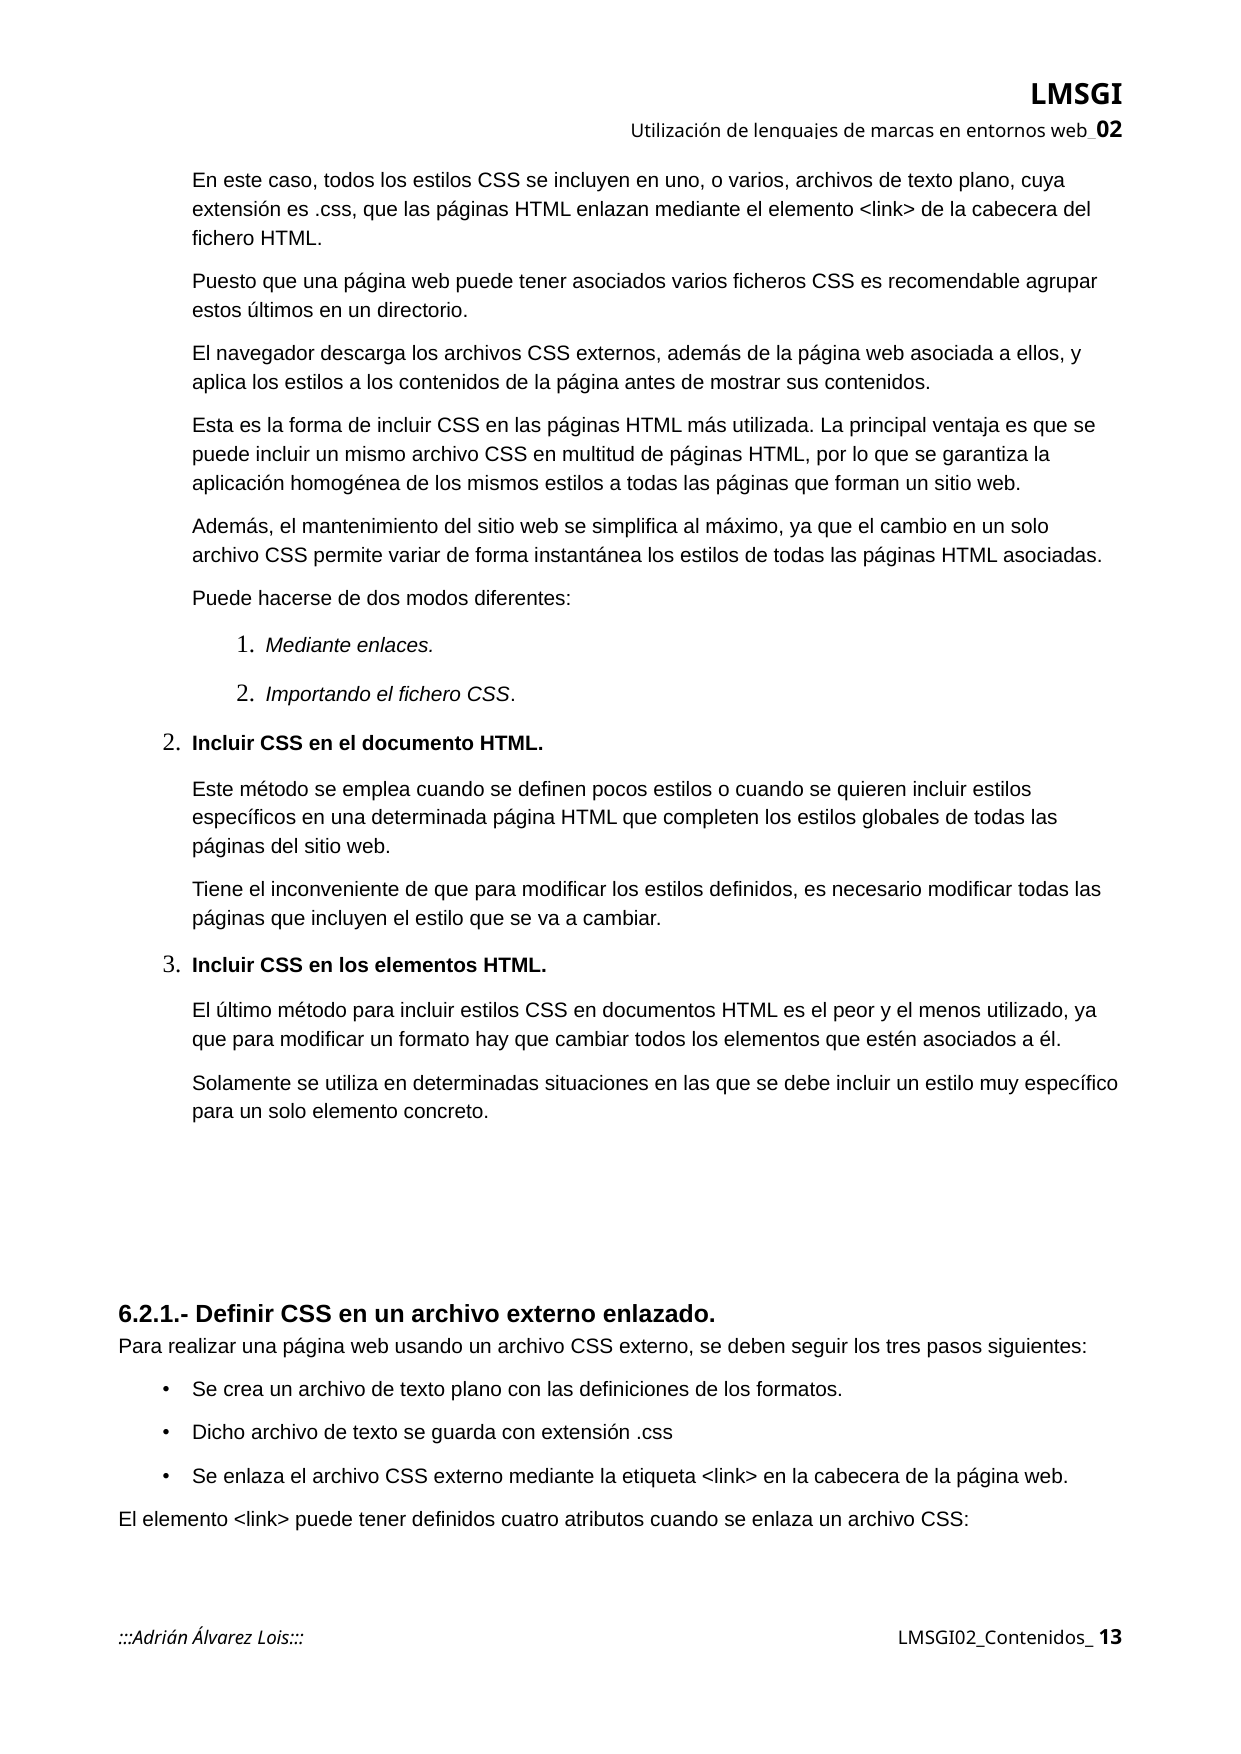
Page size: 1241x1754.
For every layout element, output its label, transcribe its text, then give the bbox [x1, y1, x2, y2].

list Tiene el inconveniente de que para modificar los estilos definidos, es necesario modificar todas las páginas que incluyen el estilo que se va a cambiar. [162, 877, 1122, 930]
list Incluir CSS en el documento HTML. [162, 727, 1122, 756]
list Este método se emplea cuando se definen pocos estilos o cuando se quieren incluir estilos específicos en una determinada página HTML que completen los estilos globales de todas las páginas del sitio web. [162, 776, 1122, 858]
list Puede hacerse de dos modos diferentes: [162, 586, 1122, 610]
list Mediante enlaces. [236, 629, 1122, 658]
list Se crea un archivo de texto plano con las definiciones de los formatos. [162, 1377, 1122, 1401]
subtitle 6.2.1.- Definir CSS en un archivo externo enlazado. [118, 1299, 1122, 1327]
list Importando el fichero CSS. [236, 678, 1122, 707]
list Puesto que una página web puede tener asociados varios ficheros CSS es recomendable agrupar estos últimos en un directorio. [162, 269, 1122, 321]
list Incluir CSS en los elementos HTML. [162, 949, 1122, 978]
list En este caso, todos los estilos CSS se incluyen en uno, o varios, archivos de texto plano, cuya extensión es .css, que las páginas HTML enlazan mediante el elemento <link> de la cabecera del fichero HTML. [162, 168, 1122, 249]
list Esta es la forma de incluir CSS en las páginas HTML más utilizada. La principal ventaja es que se puede incluir un mismo archivo CSS en multitud de páginas HTML, por lo que se garantiza la aplicación homogénea de los mismos estilos a todas las páginas que forman un sitio web. [162, 413, 1122, 494]
list Dicho archivo de texto se guarda con extensión .css [162, 1420, 1122, 1444]
text El elemento <link> puede tener definidos cuatro atributos cuando se enlaza un archivo CSS: [118, 1507, 1122, 1531]
list Además, el mantenimiento del sitio web se simplifica al máximo, ya que el cambio en un solo archivo CSS permite variar de forma instantánea los estilos de todas las páginas HTML asociadas. [162, 514, 1122, 566]
text Para realizar una página web usando un archivo CSS externo, se deben seguir los tres pasos siguientes: [118, 1333, 1122, 1357]
list El último método para incluir estilos CSS en documentos HTML es el peor y el menos utilizado, ya que para modificar un formato hay que cambiar todos los elementos que estén asociados a él. [162, 998, 1122, 1051]
list Se enlaza el archivo CSS externo mediante la etiqueta <link> en la cabecera de la página web. [162, 1464, 1122, 1488]
list Solamente se utiliza en determinadas situaciones en las que se debe incluir un estilo muy específico para un solo elemento concreto. [162, 1070, 1122, 1123]
list El navegador descarga los archivos CSS externos, además de la página web asociada a ellos, y aplica los estilos a los contenidos de la página antes de mostrar sus contenidos. [162, 341, 1122, 393]
